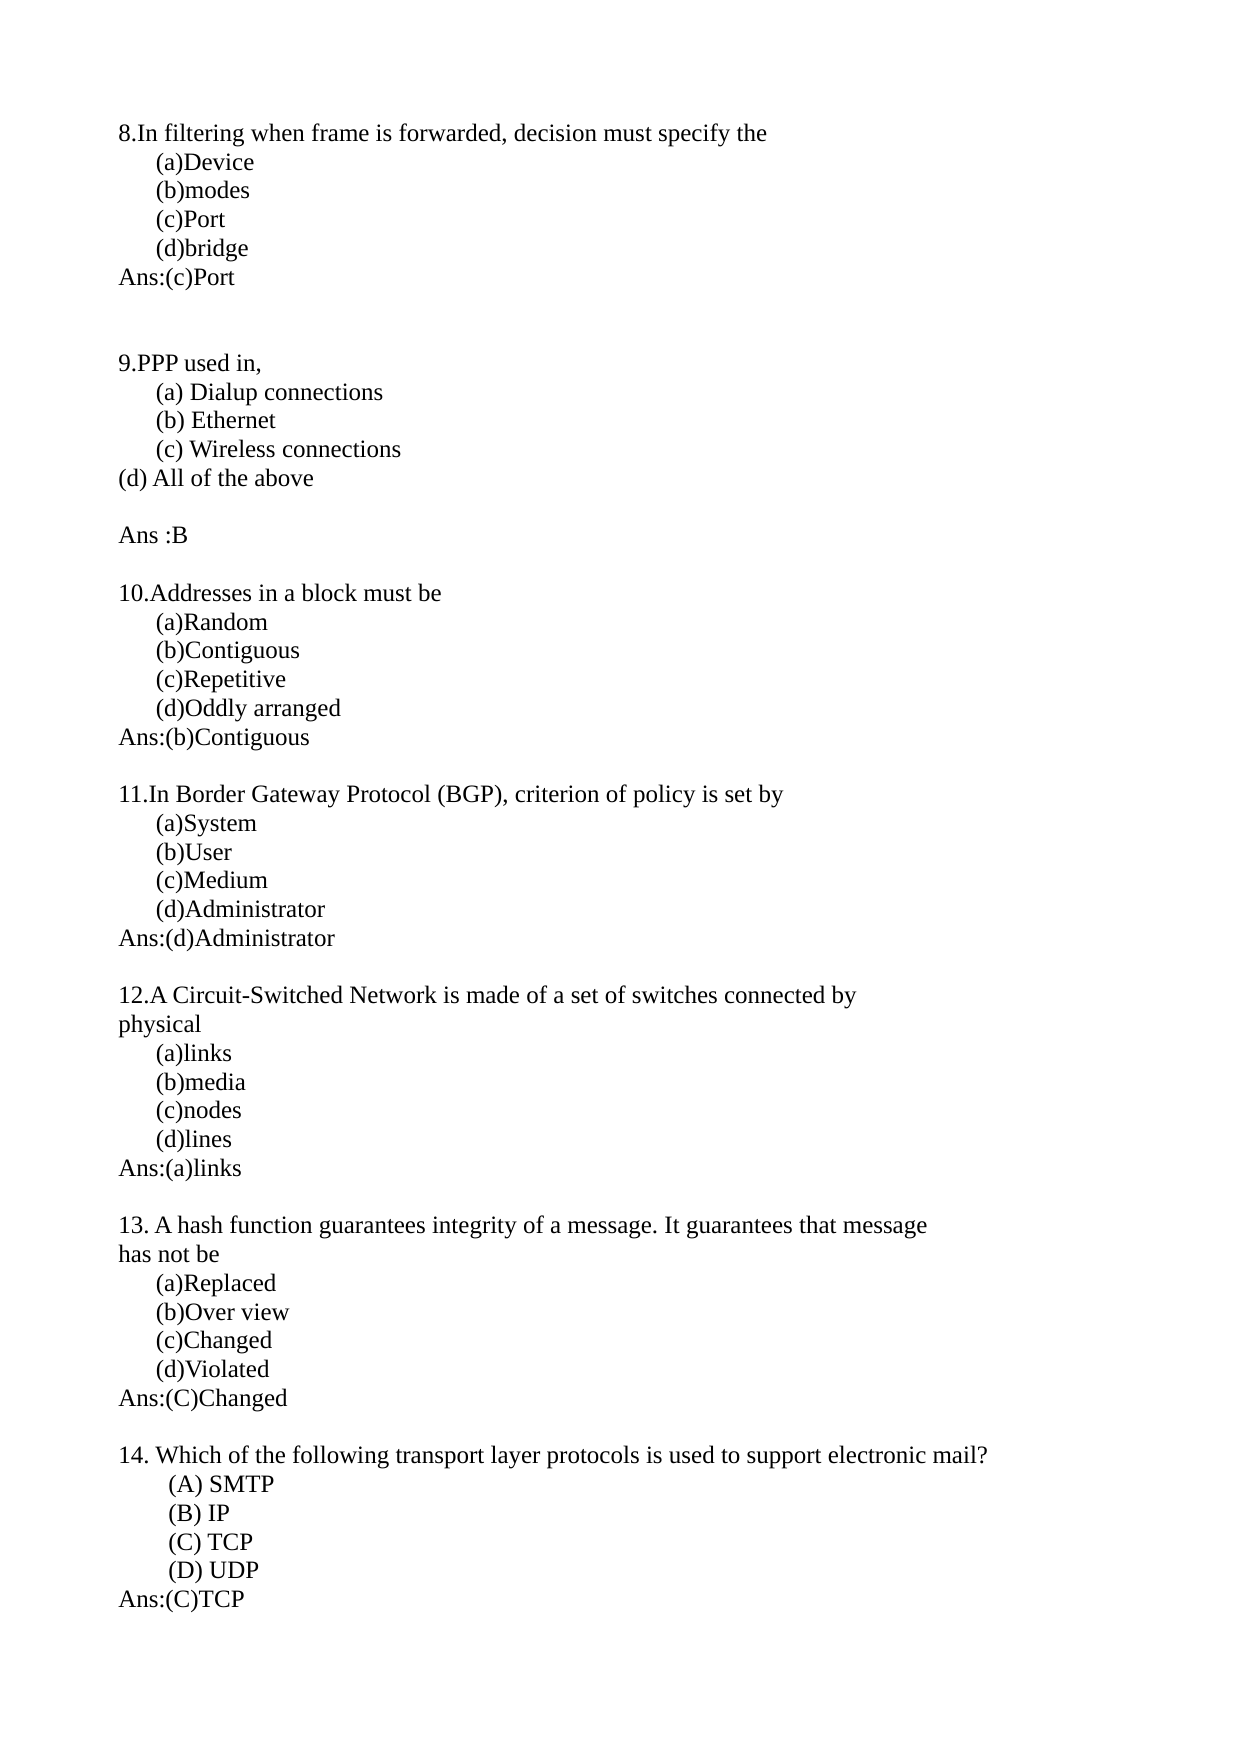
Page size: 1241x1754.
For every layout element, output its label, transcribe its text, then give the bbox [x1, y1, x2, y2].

text Ans:(C)Changed [118, 1383, 1122, 1412]
text (c)Medium [118, 866, 1122, 894]
text (d)Violated [118, 1354, 1122, 1383]
text (c)Port [118, 204, 1122, 233]
text (a)links [118, 1038, 1122, 1067]
text (b) Ethernet [118, 406, 1122, 434]
text (C) TCP [118, 1527, 1122, 1556]
text Ans:(C)TCP [118, 1584, 1122, 1613]
text (d)bridge [118, 233, 1122, 262]
text 13. A hash function guarantees integrity of a message. It guarantees that message [118, 1211, 1122, 1239]
text (d) All of the above [118, 463, 1122, 492]
text (a)Replaced [118, 1268, 1122, 1297]
text (a)Device [118, 147, 1122, 176]
text (A) SMTP [118, 1469, 1122, 1498]
text (d)lines [118, 1124, 1122, 1153]
text (b)media [118, 1067, 1122, 1096]
text Ans:(a)links [118, 1153, 1122, 1182]
text (c)Repetitive [118, 664, 1122, 693]
text physical [118, 1009, 1122, 1038]
text (d)Oddly arranged [118, 693, 1122, 722]
text (b)modes [118, 176, 1122, 204]
text 9.PPP used in, [118, 348, 1122, 377]
text (d)Administrator [118, 894, 1122, 923]
text 14. Which of the following transport layer protocols is used to support electronic mail? [118, 1441, 1122, 1469]
text (a)System [118, 808, 1122, 837]
text (b)Contiguous [118, 636, 1122, 664]
text 8.In filtering when frame is forwarded, decision must specify the [118, 118, 1122, 147]
text (c)nodes [118, 1096, 1122, 1124]
text Ans:(b)Contiguous [118, 722, 1122, 751]
text 12.A Circuit-Switched Network is made of a set of switches connected by [118, 981, 1122, 1009]
text (a)Random [118, 607, 1122, 636]
text Ans:(d)Administrator [118, 923, 1122, 952]
text Ans:(c)Port [118, 262, 1122, 291]
text (B) IP [118, 1498, 1122, 1527]
text Ans :B [118, 521, 1122, 549]
text (D) UDP [118, 1556, 1122, 1584]
text has not be [118, 1239, 1122, 1268]
text (c) Wireless connections [118, 434, 1122, 463]
text (b)Over view [118, 1297, 1122, 1326]
text (a) Dialup connections [118, 377, 1122, 406]
text 10.Addresses in a block must be [118, 578, 1122, 607]
text 11.In Border Gateway Protocol (BGP), criterion of policy is set by [118, 779, 1122, 808]
text (b)User [118, 837, 1122, 866]
text (c)Changed [118, 1326, 1122, 1354]
